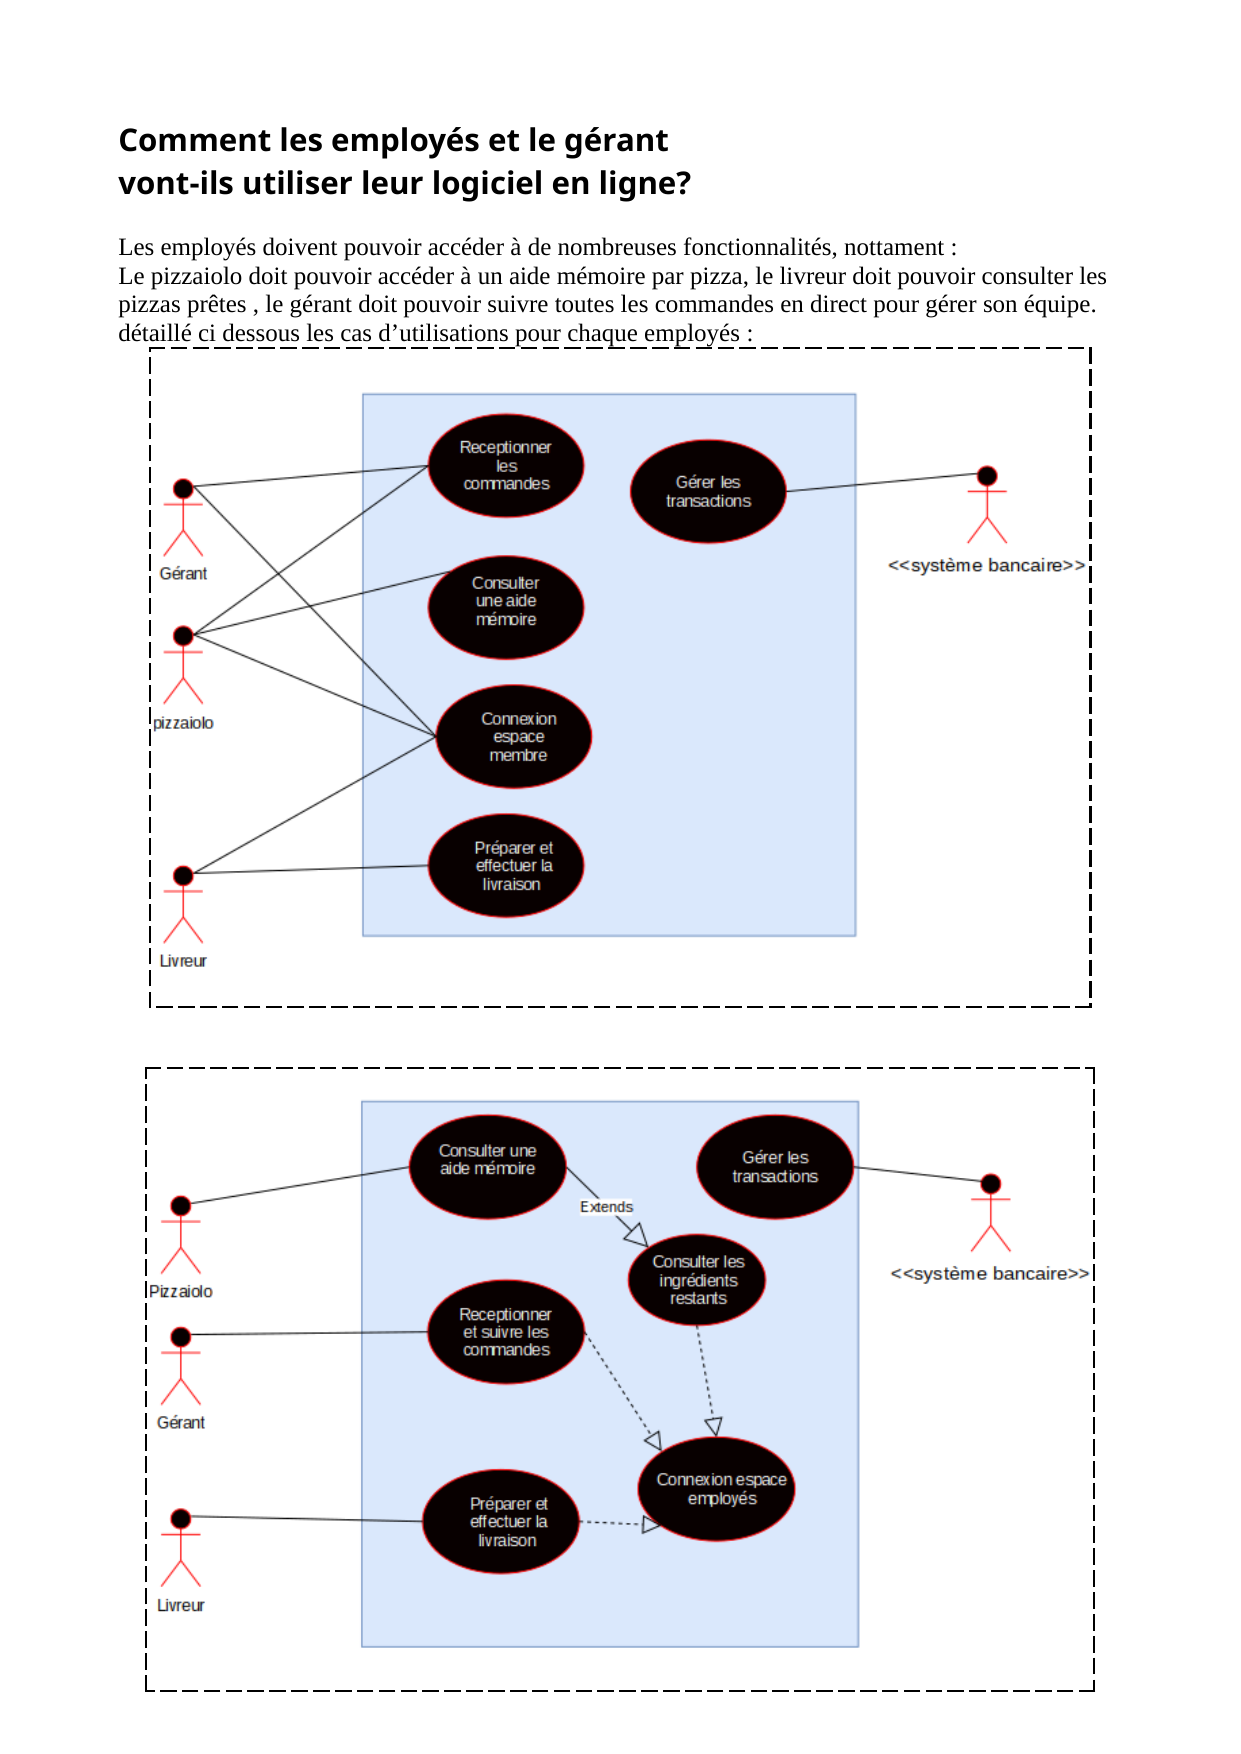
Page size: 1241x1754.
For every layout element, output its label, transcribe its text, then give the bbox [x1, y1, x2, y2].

text vont-ils utiliser leur logiciel en ligne? [118, 161, 1122, 203]
picture [149, 1072, 1091, 1687]
text détaillé ci dessous les cas d’utilisations pour chaque employés : [118, 318, 1122, 347]
picture [153, 352, 1087, 1004]
text Le pizzaiolo doit pouvoir accéder à un aide mémoire par pizza, le livreur doit pouvoir consulter les pizzas prêtes , le gérant doit pouvoir suivre toutes les commandes en direct pour gérer son équipe. [118, 261, 1122, 318]
text Comment les employés et le gérant [118, 118, 1122, 161]
text Les employés doivent pouvoir accéder à de nombreuses fonctionnalités, nottament : [118, 232, 1122, 261]
